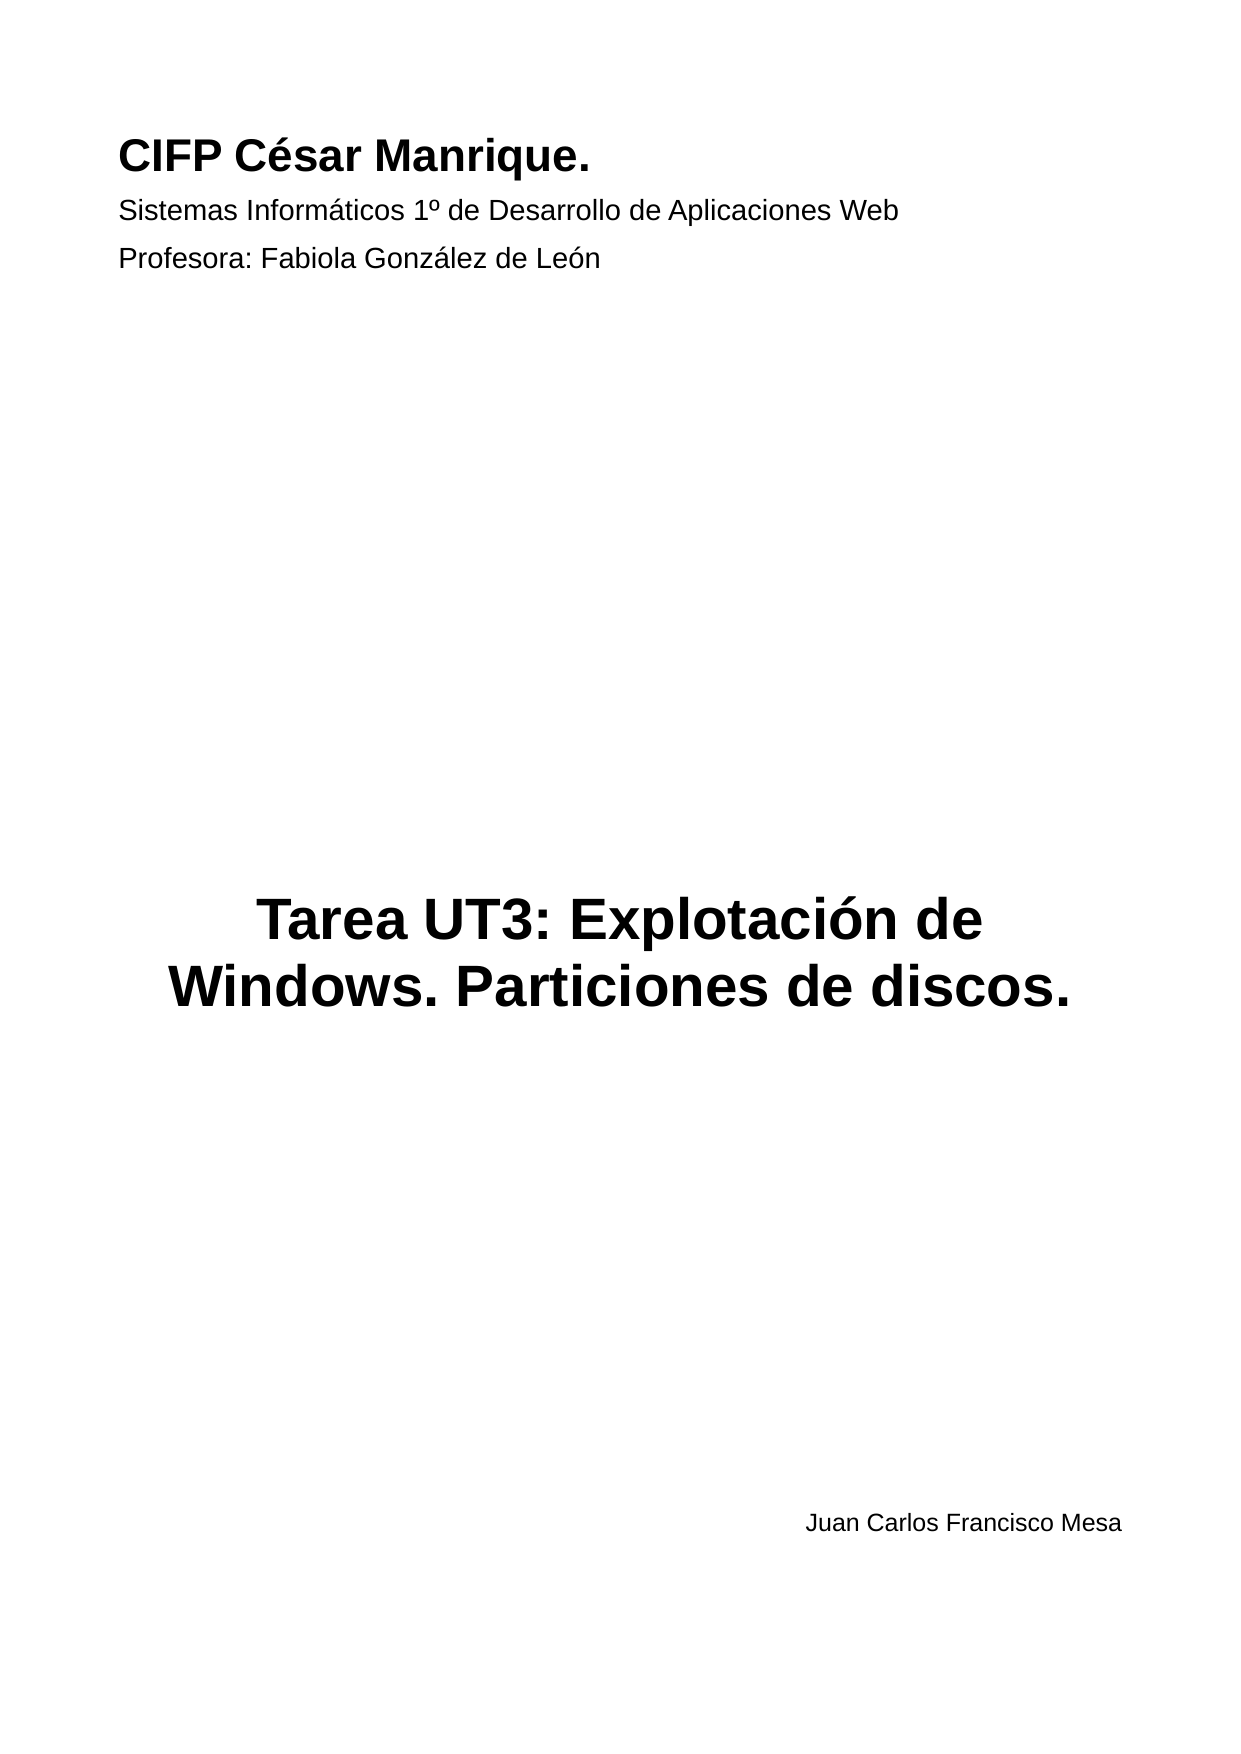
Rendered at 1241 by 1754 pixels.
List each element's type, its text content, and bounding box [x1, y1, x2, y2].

text Sistemas Informáticos 1º de Desarrollo de Aplicaciones Web [118, 193, 1122, 227]
text Juan Carlos Francisco Mesa [118, 1508, 1122, 1537]
title CIFP César Manrique. [118, 128, 1122, 181]
title Tarea UT3: Explotación de Windows. Particiones de discos. [118, 885, 1122, 1019]
text Profesora: Fabiola González de León [118, 241, 1122, 275]
